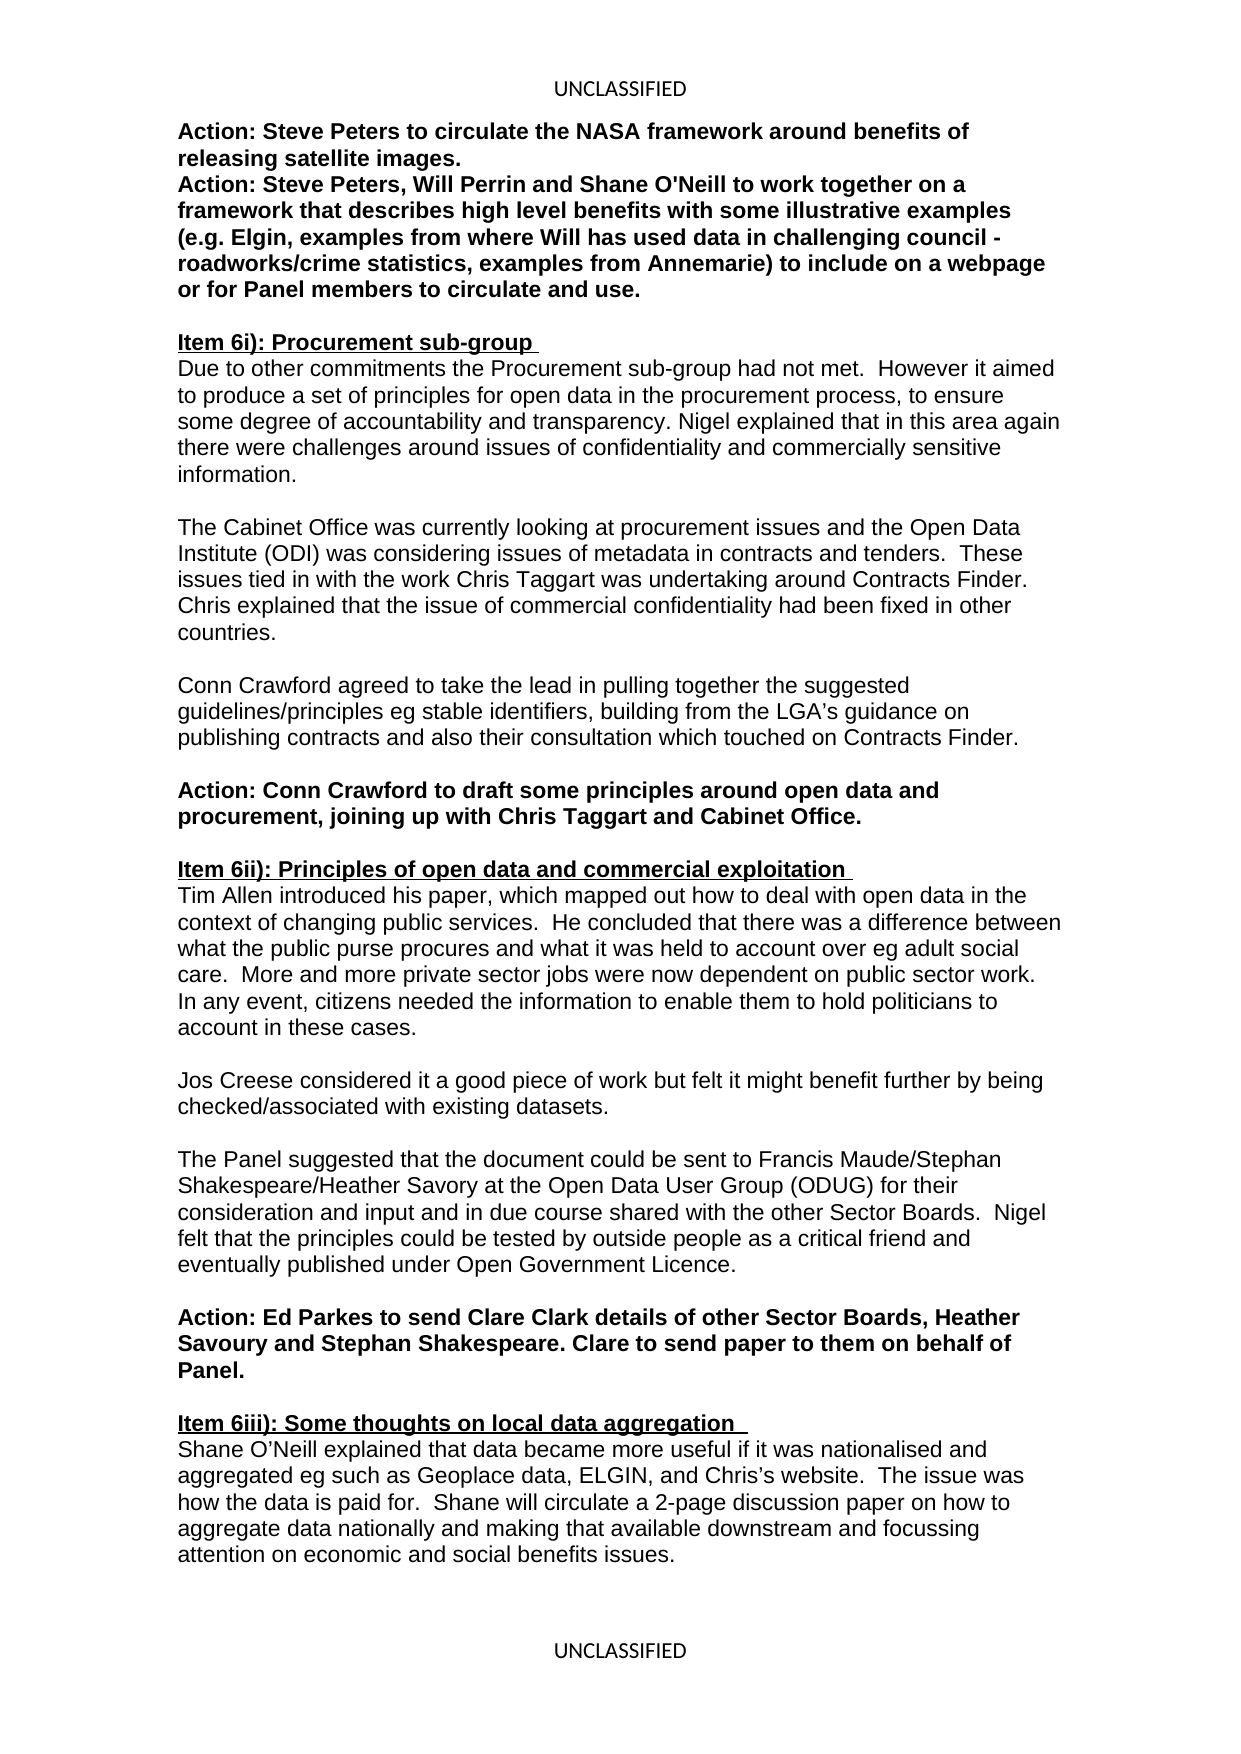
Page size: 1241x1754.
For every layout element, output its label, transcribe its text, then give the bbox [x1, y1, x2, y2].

text Action: Steve Peters, Will Perrin and Shane O'Neill to work together on a framework that describes high level benefits with some illustrative examples (e.g. Elgin, examples from where Will has used data in challenging council - roadworks/crime statistics, examples from Annemarie) to include on a webpage or for Panel members to circulate and use. [177, 171, 1063, 303]
text Action: Ed Parkes to send Clare Clark details of other Sector Boards, Heather Savoury and Stephan Shakespeare. Clare to send paper to them on behalf of Panel. [177, 1304, 1063, 1383]
text Item 6iii): Some thoughts on local data aggregation [177, 1409, 1063, 1436]
text Tim Allen introduced his paper, which mapped out how to deal with open data in the context of changing public services. He concluded that there was a difference between what the public purse procures and what it was held to account over eg adult social care. More and more private sector jobs were now dependent on public sector work. In any event, citizens needed the information to enable them to hold politicians to account in these cases. [177, 882, 1063, 1041]
text Item 6ii): Principles of open data and commercial exploitation [177, 856, 1063, 882]
text Action: Steve Peters to circulate the NASA framework around benefits of releasing satellite images. [177, 118, 1063, 171]
text The Cabinet Office was currently looking at procurement issues and the Open Data Institute (ODI) was considering issues of metadata in contracts and tenders. These issues tied in with the work Chris Taggart was undertaking around Contracts Finder. Chris explained that the issue of commercial confidentiality had been fixed in other countries. [177, 513, 1063, 645]
text Conn Crawford agreed to take the lead in pulling together the suggested guidelines/principles eg stable identifiers, building from the LGA’s guidance on publishing contracts and also their consultation which touched on Contracts Finder. [177, 672, 1063, 751]
text Shane O’Neill explained that data became more useful if it was nationalised and aggregated eg such as Geoplace data, ELGIN, and Chris’s website. The issue was how the data is paid for. Shane will circulate a 2-page discussion paper on how to aggregate data nationally and making that available downstream and focussing attention on economic and social benefits issues. [177, 1436, 1063, 1568]
text Jos Creese considered it a good piece of work but felt it might benefit further by being checked/associated with existing datasets. [177, 1067, 1063, 1119]
text The Panel suggested that the document could be sent to Francis Maude/Stephan Shakespeare/Heather Savory at the Open Data User Group (ODUG) for their consideration and input and in due course shared with the other Sector Boards. Nigel felt that the principles could be tested by outside people as a critical friend and eventually published under Open Government Licence. [177, 1146, 1063, 1278]
text Action: Conn Crawford to draft some principles around open data and procurement, joining up with Chris Taggart and Cabinet Office. [177, 777, 1063, 830]
text Due to other commitments the Procurement sub-group had not met. However it aimed to produce a set of principles for open data in the procurement process, to ensure some degree of accountability and transparency. Nigel explained that in this area again there were challenges around issues of confidentiality and commercially sensitive information. [177, 355, 1063, 487]
text Item 6i): Procurement sub-group [177, 329, 1063, 355]
